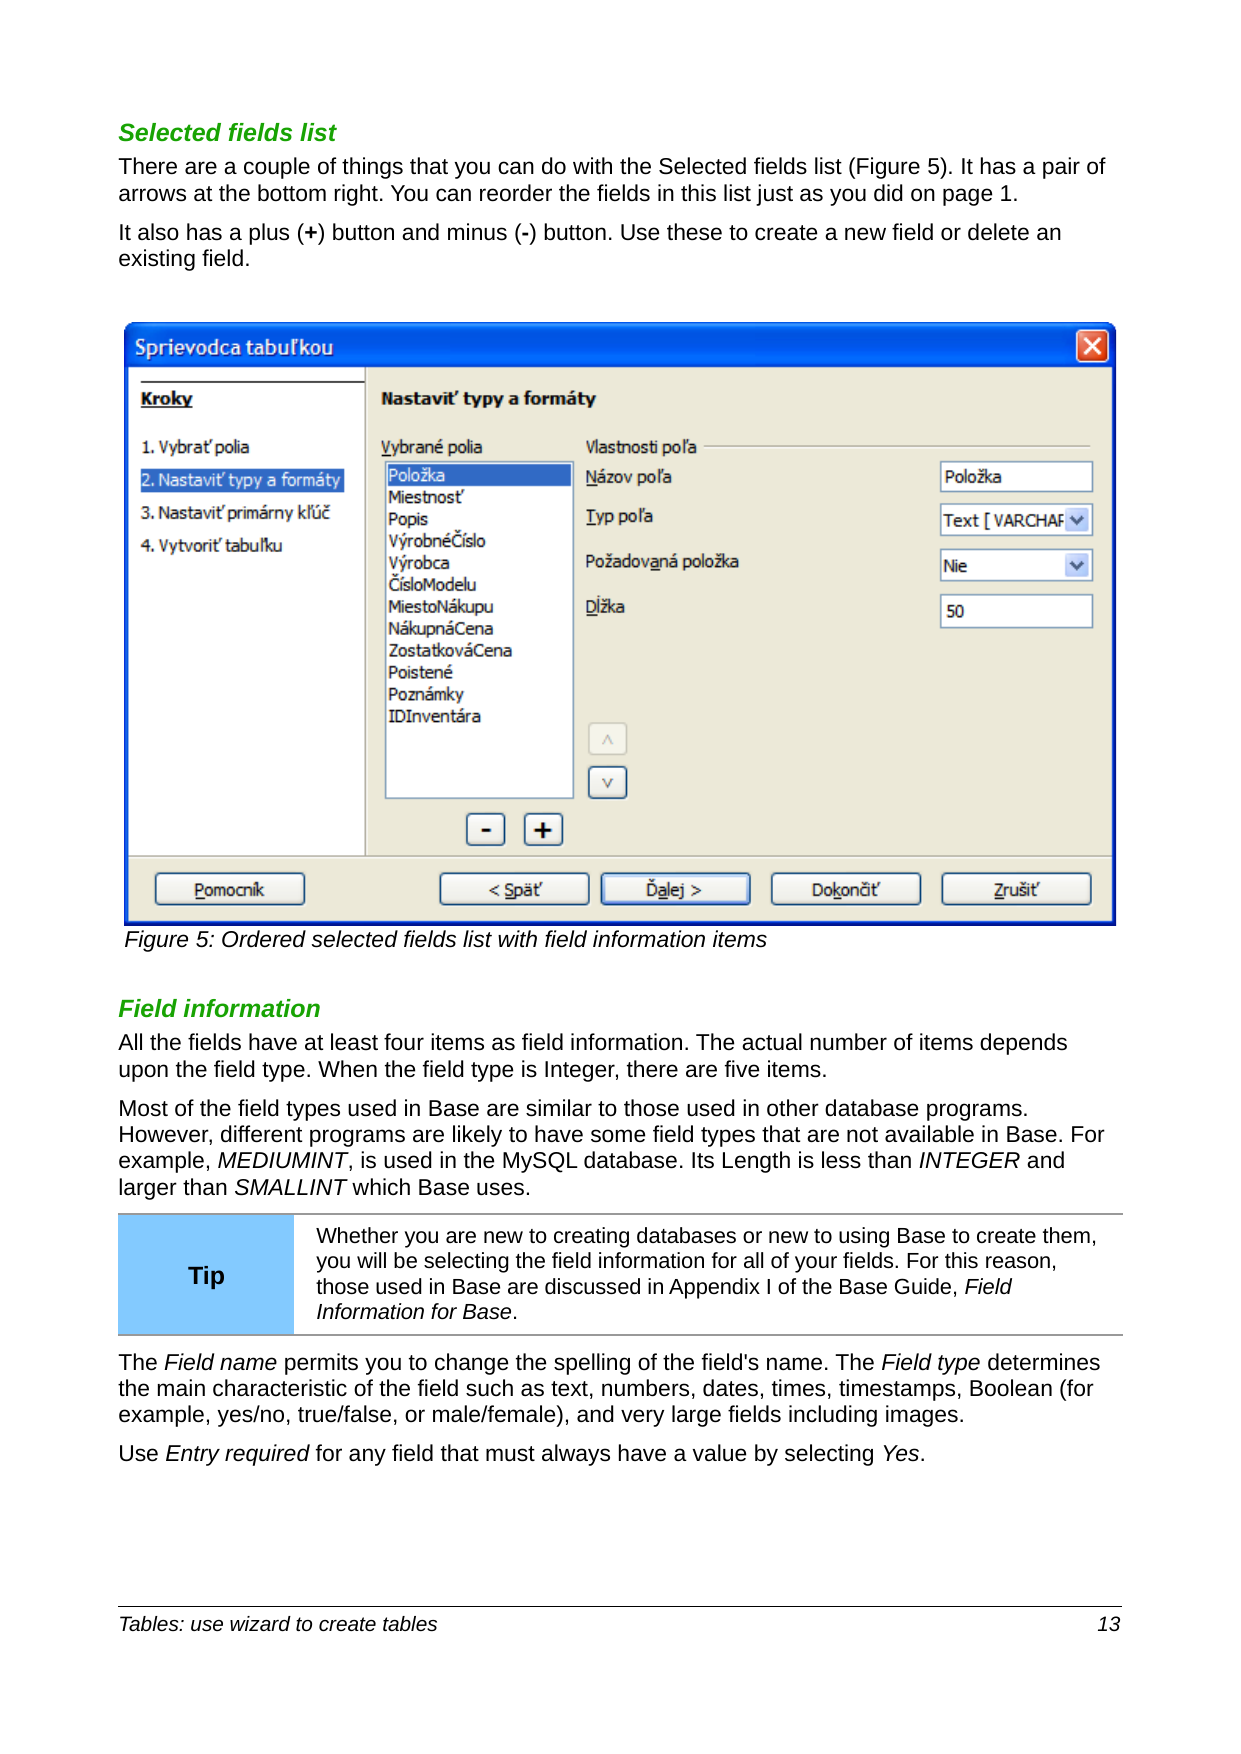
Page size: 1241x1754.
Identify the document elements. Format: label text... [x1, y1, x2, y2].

text There are a couple of things that you can do with the Selected fields list (Figure 5). It has a pair of arrows at the bottom right. You can reorder the fields in this list just as you did on page 1. [118, 153, 1122, 206]
subtitle Field information [118, 994, 1122, 1023]
picture [124, 322, 1117, 926]
table_header Tip [118, 1215, 294, 1334]
text The Field name permits you to change the spelling of the field's name. The Field type determines the main characteristic of the field such as text, numbers, dates, times, timestamps, Boolean (for example, yes/no, true/false, or male/female), and very large fields including images. [118, 1348, 1122, 1427]
text It also has a plus (+) button and minus (-) button. Use these to create a new field or delete an existing field. [118, 218, 1122, 271]
table_header Whether you are new to creating databases or new to using Base to create them, you will be selecting the field information for all of your fields. For this reason, those used in Base are discussed in Appendix I of the Base Guide, Field Information for Base. [295, 1215, 1123, 1334]
text All the fields have at least four items as field information. The actual number of items depends upon the field type. When the field type is Integer, there are five items. [118, 1029, 1122, 1082]
text Use Entry required for any field that must always have a value by selecting Yes. [118, 1440, 1122, 1466]
text Figure 5: Ordered selected fields list with field information items [124, 926, 1116, 952]
text Most of the field types used in Base are similar to those used in other database programs. However, different programs are likely to have some field types that are not available in Base. For example, MEDIUMINT, is used in the MySQL database. Its Length is less than INTEGER and larger than SMALLINT which Base uses. [118, 1094, 1122, 1200]
subtitle Selected fields list [118, 118, 1122, 147]
